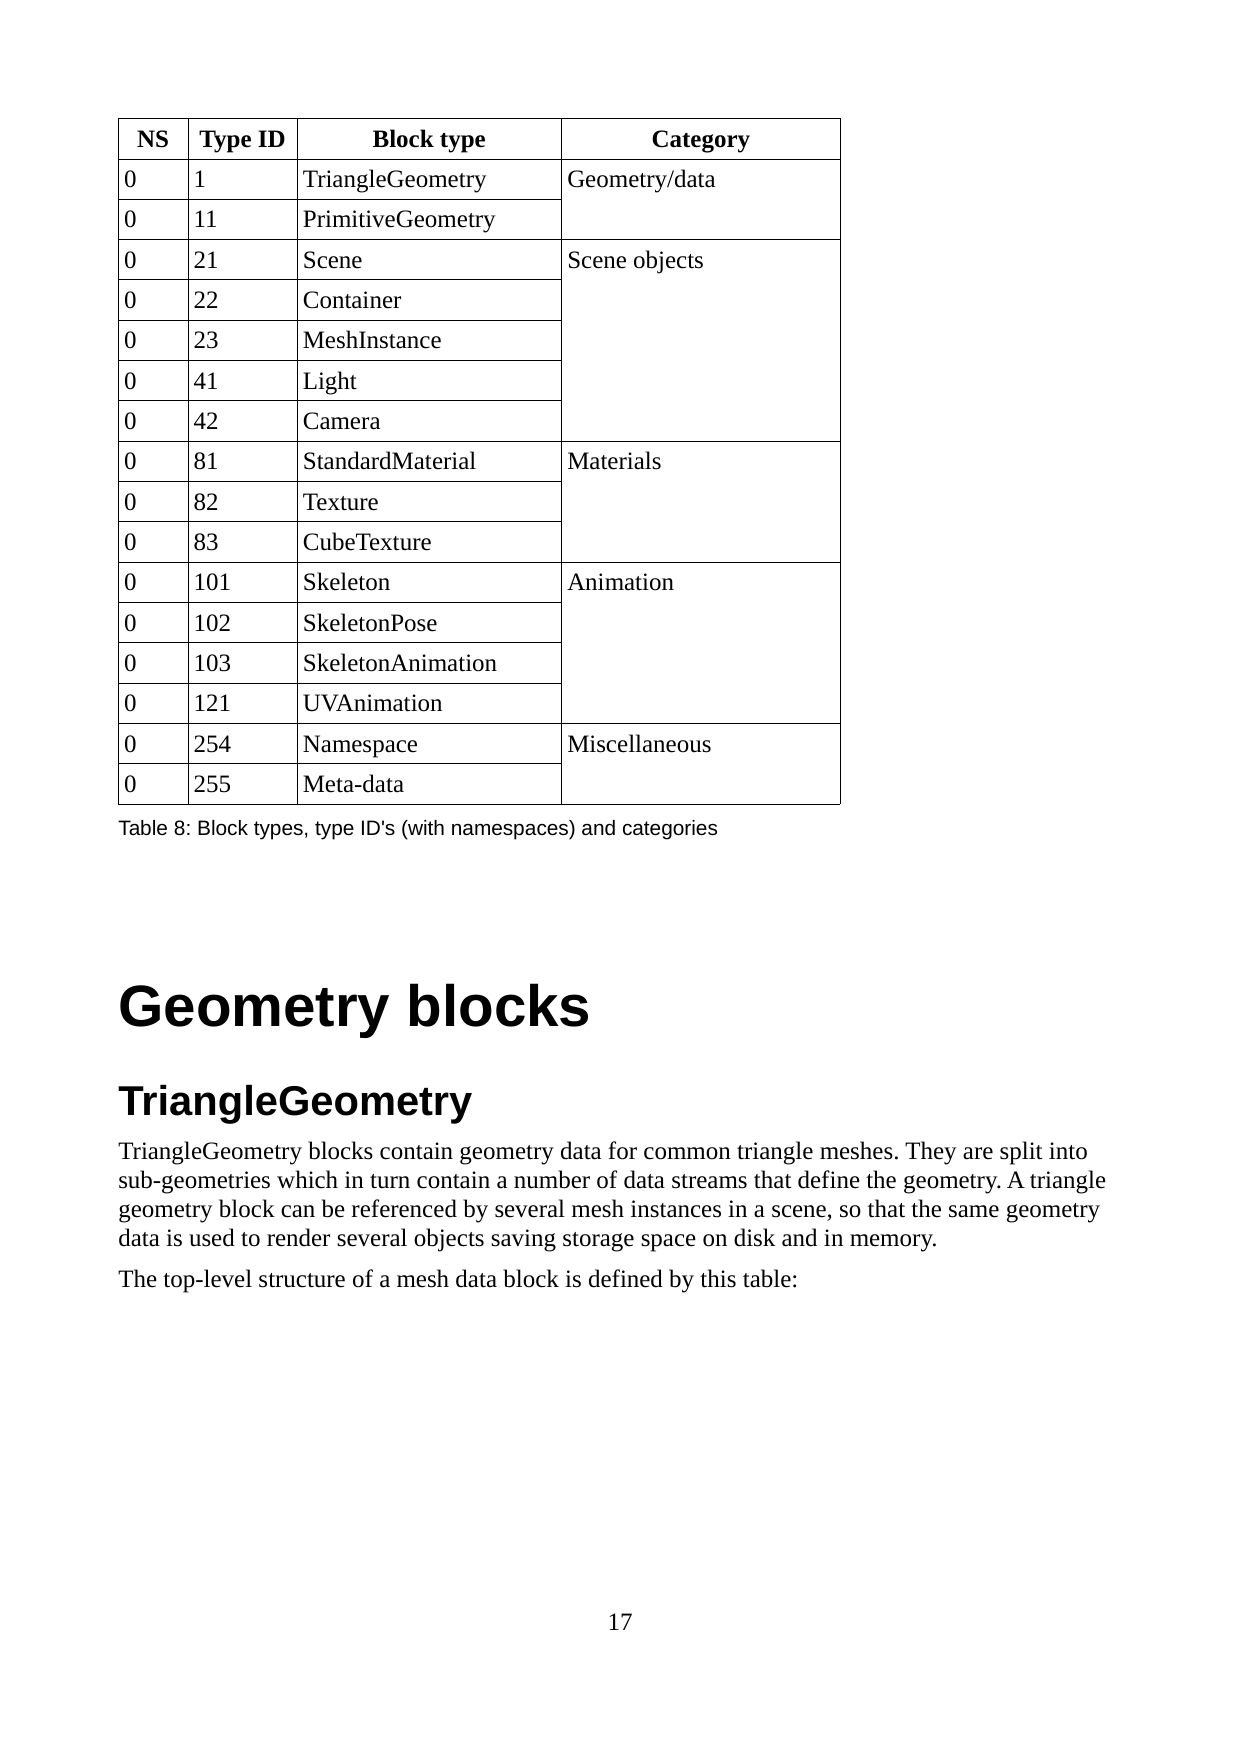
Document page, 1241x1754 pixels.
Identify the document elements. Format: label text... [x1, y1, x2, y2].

subtitle Geometry blocks [118, 971, 1122, 1038]
table_cell 0 [119, 764, 188, 803]
table_cell Scene [298, 240, 561, 279]
table_cell 255 [189, 764, 297, 803]
table_cell 23 [189, 321, 297, 360]
table_cell 22 [189, 280, 297, 320]
table_cell TriangleGeometry [298, 160, 561, 199]
table_cell 0 [119, 724, 188, 763]
table_cell Scene objects [562, 240, 840, 441]
table_header Category [562, 119, 840, 158]
table_cell Meta-data [298, 764, 561, 803]
table_cell SkeletonAnimation [298, 643, 561, 682]
table_cell Container [298, 280, 561, 320]
table_cell Namespace [298, 724, 561, 763]
table_cell PrimitiveGeometry [298, 200, 561, 239]
text The top-level structure of a mesh data block is defined by this table: [118, 1264, 1122, 1293]
table_cell 41 [189, 361, 297, 400]
table_cell Skeleton [298, 563, 561, 602]
table_header Block type [298, 119, 561, 158]
subtitle TriangleGeometry [118, 1076, 1122, 1124]
table_cell 121 [189, 684, 297, 723]
table_cell MeshInstance [298, 321, 561, 360]
table_cell 81 [189, 442, 297, 481]
table_cell CubeTexture [298, 522, 561, 562]
table_cell 83 [189, 522, 297, 562]
table_cell 1 [189, 160, 297, 199]
table_cell 11 [189, 200, 297, 239]
table_cell Light [298, 361, 561, 400]
table_cell 82 [189, 482, 297, 521]
table_cell 103 [189, 643, 297, 682]
table_cell 0 [119, 200, 188, 239]
table_cell 0 [119, 401, 188, 441]
table_header Type ID [189, 119, 297, 158]
table_cell 0 [119, 442, 188, 481]
table_cell SkeletonPose [298, 603, 561, 642]
table_cell 0 [119, 321, 188, 360]
table_cell Texture [298, 482, 561, 521]
table_cell 0 [119, 643, 188, 682]
table_cell Materials [562, 442, 840, 562]
table_cell 0 [119, 280, 188, 320]
table_cell 0 [119, 482, 188, 521]
table_cell 0 [119, 522, 188, 562]
table_cell 0 [119, 361, 188, 400]
table_cell UVAnimation [298, 684, 561, 723]
table_header NS [119, 119, 188, 158]
table_cell Animation [562, 563, 840, 723]
table_cell 101 [189, 563, 297, 602]
table_cell 21 [189, 240, 297, 279]
table_cell Geometry/data [562, 160, 840, 239]
table_cell 0 [119, 603, 188, 642]
table_cell Miscellaneous [562, 724, 840, 803]
table_cell 254 [189, 724, 297, 763]
table_cell 0 [119, 240, 188, 279]
table_cell 0 [119, 684, 188, 723]
table_cell 102 [189, 603, 297, 642]
table_cell Camera [298, 401, 561, 441]
table_cell 42 [189, 401, 297, 441]
table_cell StandardMaterial [298, 442, 561, 481]
text Table 8: Block types, type ID's (with namespaces) and categories [118, 816, 1122, 840]
table_cell 0 [119, 160, 188, 199]
text TriangleGeometry blocks contain geometry data for common triangle meshes. They are split into sub-geometries which in turn contain a number of data streams that define the geometry. A triangle geometry block can be referenced by several mesh instances in a scene, so that the same geometry data is used to render several objects saving storage space on disk and in memory. [118, 1136, 1122, 1251]
table_cell 0 [119, 563, 188, 602]
